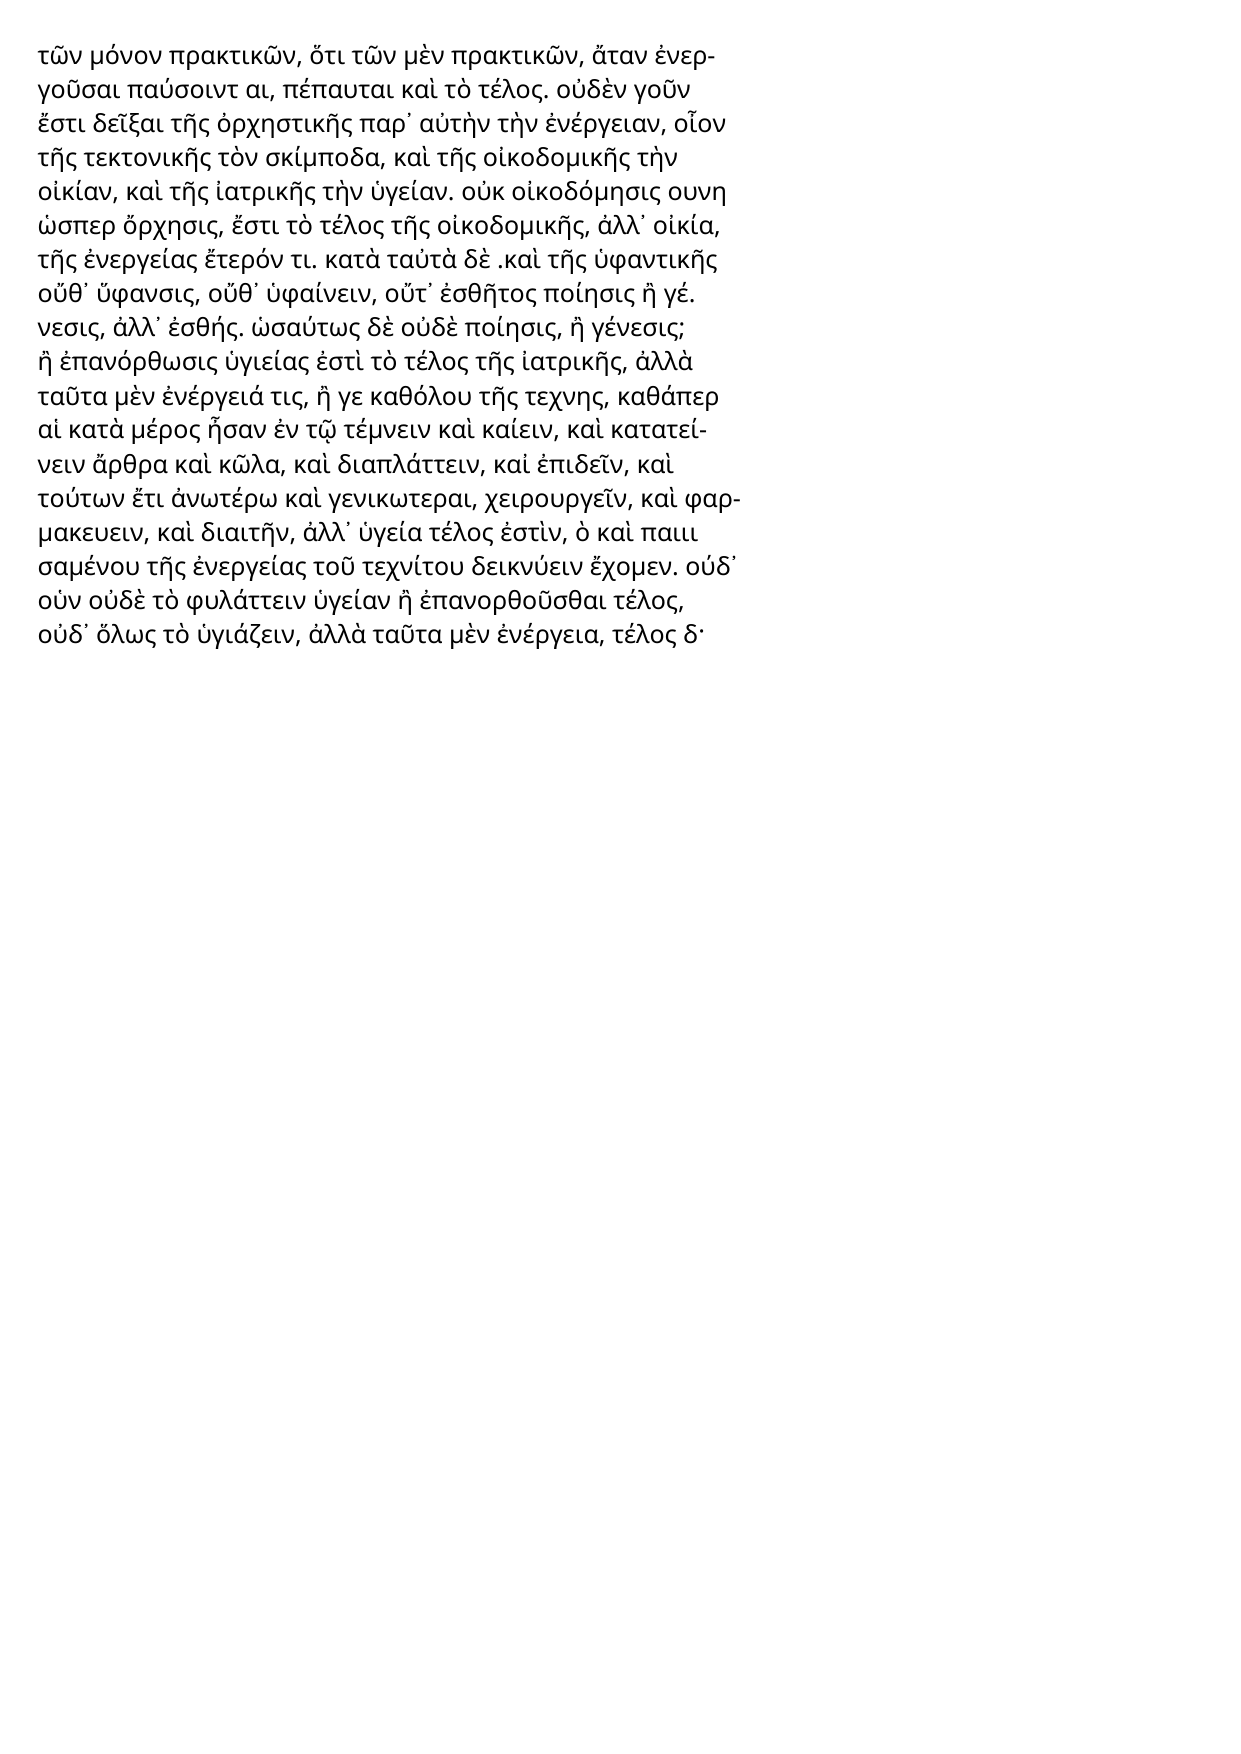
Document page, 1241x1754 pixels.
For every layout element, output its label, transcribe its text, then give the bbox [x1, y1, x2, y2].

text τῶν μόνον πρακτικῶν, ὅτι τῶν μὲν πρακτικῶν, ἄταν ἐνερ- γοῦσαι παύσοιντ αι, πέπαυται καὶ τὸ τέλος. οὐδὲν γοῦν ἔστι δεῖξαι τῆς ὀρχηστικῆς παρ᾽ αὐτὴν τὴν ἐνέργειαν, οἶον τῆς τεκτονικῆς τὸν σκίμποδα, καὶ τῆς οἰκοδομικῆς τὴν οἰκίαν, καὶ τῆς ἰατρικῆς τὴν ὑγείαν. οὐκ οἰκοδόμησις ουνη ὡσπερ ὄρχησις, ἔστι τὸ τέλος τῆς οἰκοδομικῆς, ἀλλ᾽ οἰκία, τῆς ἐνεργείας ἔτερόν τι. κατὰ ταὐτὰ δὲ .καὶ τῆς ὑφαντικῆς οὔθ᾽ ὕφανσις, οὔθ᾽ ὑφαίνειν, οὔτ᾽ ἐσθῆτος ποίησις ἢ γέ. νεσις, ἀλλ᾽ ἐσθής. ὡσαύτως δὲ οὐδὲ ποίησις, ἢ γένεσις; ἢ ἐπανόρθωσις ὑγιείας ἐστὶ τὸ τέλος τῆς ἰατρικῆς, ἀλλὰ ταῦτα μὲν ἐνέργειά τις, ἢ γε καθόλου τῆς τεχνης, καθάπερ αἱ κατὰ μέρος ἦσαν ἐν τῷ τέμνειν καὶ καίειν, καὶ κατατεί- νειν ἄρθρα καὶ κῶλα, καὶ διαπλάττειν, καἰ ἐπιδεῖν, καὶ τούτων ἔτι ἀνωτέρω καὶ γενικωτεραι, χειρουργεῖν, καὶ φαρ- μακευειν, καὶ διαιτῆν, ἀλλ᾽ ὑγεία τέλος ἐστὶν, ὸ καὶ παιιι σαμένου τῆς ἐνεργείας τοῦ τεχνίτου δεικνύειν ἔχομεν. ούδ᾽ οὑν οὐδὲ τὸ φυλάττειν ὑγείαν ἢ ἐπανορθοῦσθαι τέλος, οὐδ᾽ ὅλως τὸ ὑγιάζειν, ἀλλὰ ταῦτα μὲν ἐνέργεια, τέλος δ· [37, 37, 1203, 651]
